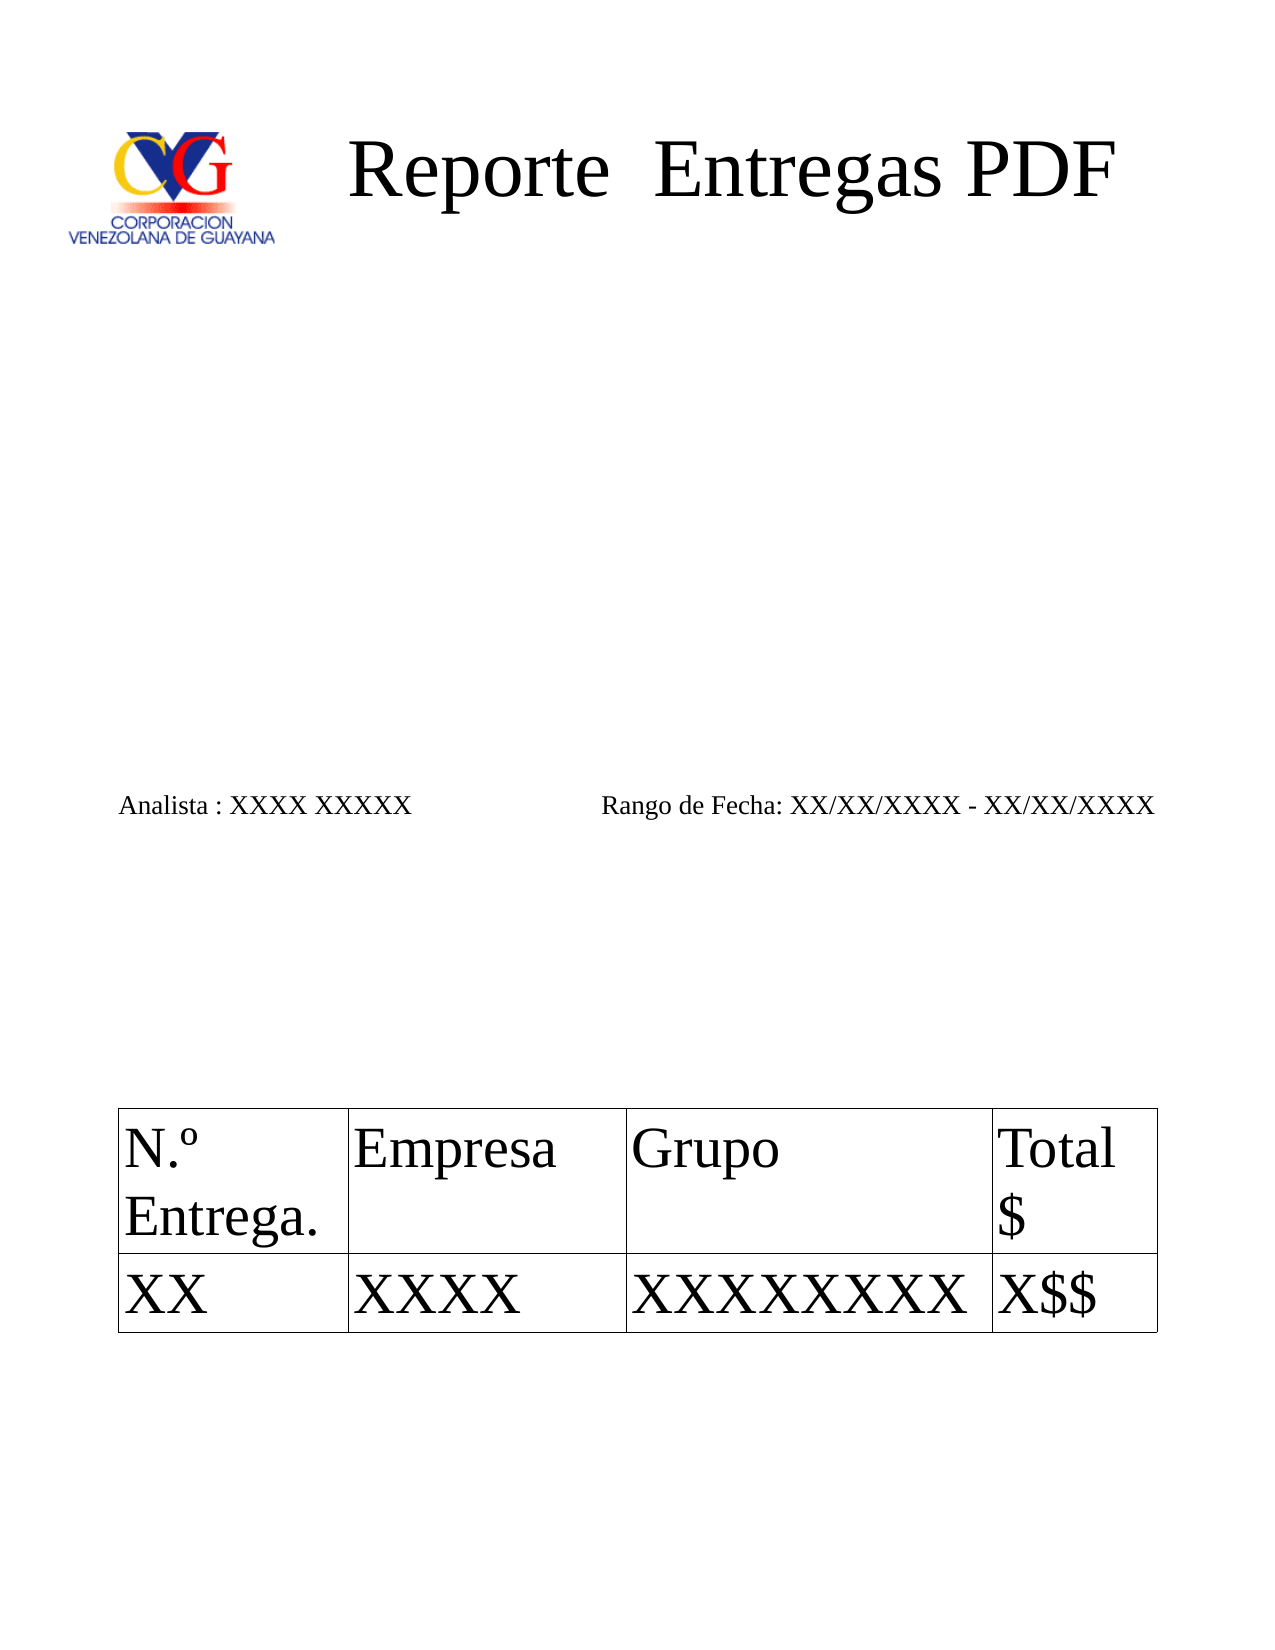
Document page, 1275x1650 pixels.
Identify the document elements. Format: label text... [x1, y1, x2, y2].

table_header Empresa [349, 1109, 626, 1253]
table_header N.º Entrega. [119, 1109, 348, 1253]
text Analista : XXXX XXXXX Rango de Fecha: XX/XX/XXXX - XX/XX/XXXX [118, 789, 1157, 820]
text Reporte Entregas PDF [286, 118, 1157, 214]
table_cell XX [119, 1254, 348, 1332]
table_cell XXXXXXXX [627, 1254, 992, 1332]
picture [57, 74, 286, 302]
table_cell XXXX [349, 1254, 626, 1332]
table_header Total $ [993, 1109, 1157, 1253]
table_cell X$$ [993, 1254, 1157, 1332]
table_header Grupo [627, 1109, 992, 1253]
